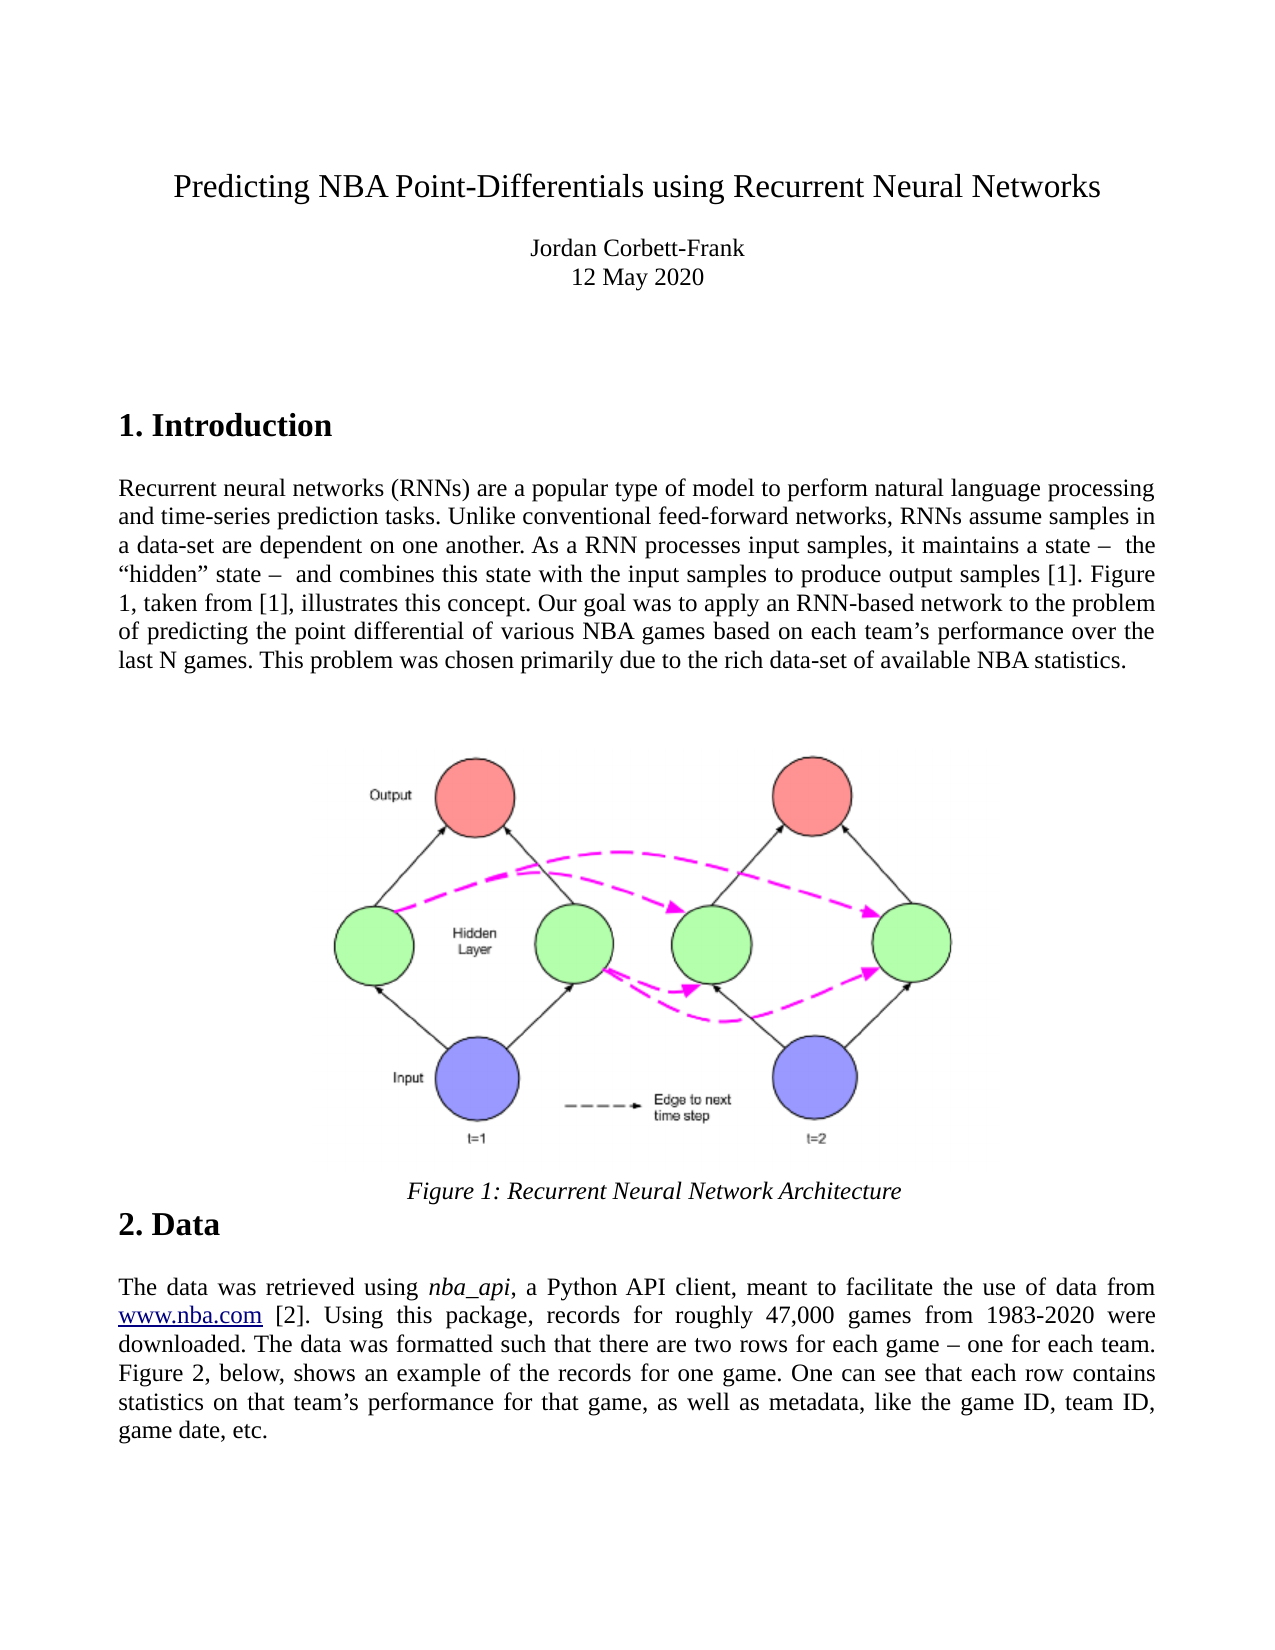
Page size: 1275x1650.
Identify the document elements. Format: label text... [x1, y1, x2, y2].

text Figure 1: Recurrent Neural Network Architecture [310, 1171, 1001, 1204]
text 1. Introduction [118, 406, 1157, 444]
text Recurrent neural networks (RNNs) are a popular type of model to perform natural language processing and time-series prediction tasks. Unlike conventional feed-forward networks, RNNs assume samples in a data-set are dependent on one another. As a RNN processes input samples, it maintains a state – the “hidden” state – and combines this state with the input samples to produce output samples [1]. Figure 1, taken from [1], illustrates this concept. Our goal was to apply an RNN-based network to the problem of predicting the point differential of various NBA games based on each team’s performance over the last N games. This problem was chosen primarily due to the rich data-set of available NBA statistics. [118, 473, 1157, 674]
text 12 May 2020 [118, 262, 1157, 291]
text The data was retrieved using nba_api, a Python API client, meant to facilitate the use of data from www.nba.com [2]. Using this package, records for roughly 47,000 games from 1983-2020 were downloaded. The data was formatted such that there are two rows for each game – one for each team. Figure 2, below, shows an example of the records for one game. One can see that each row contains statistics on that team’s performance for that game, as well as metadata, like the game ID, team ID, game date, etc. [118, 1272, 1157, 1444]
picture [310, 748, 1001, 1171]
text Predicting NBA Point-Differentials using Recurrent Neural Networks [118, 166, 1157, 204]
text 2. Data [118, 703, 1157, 1243]
text Jordan Corbett-Frank [118, 233, 1157, 262]
